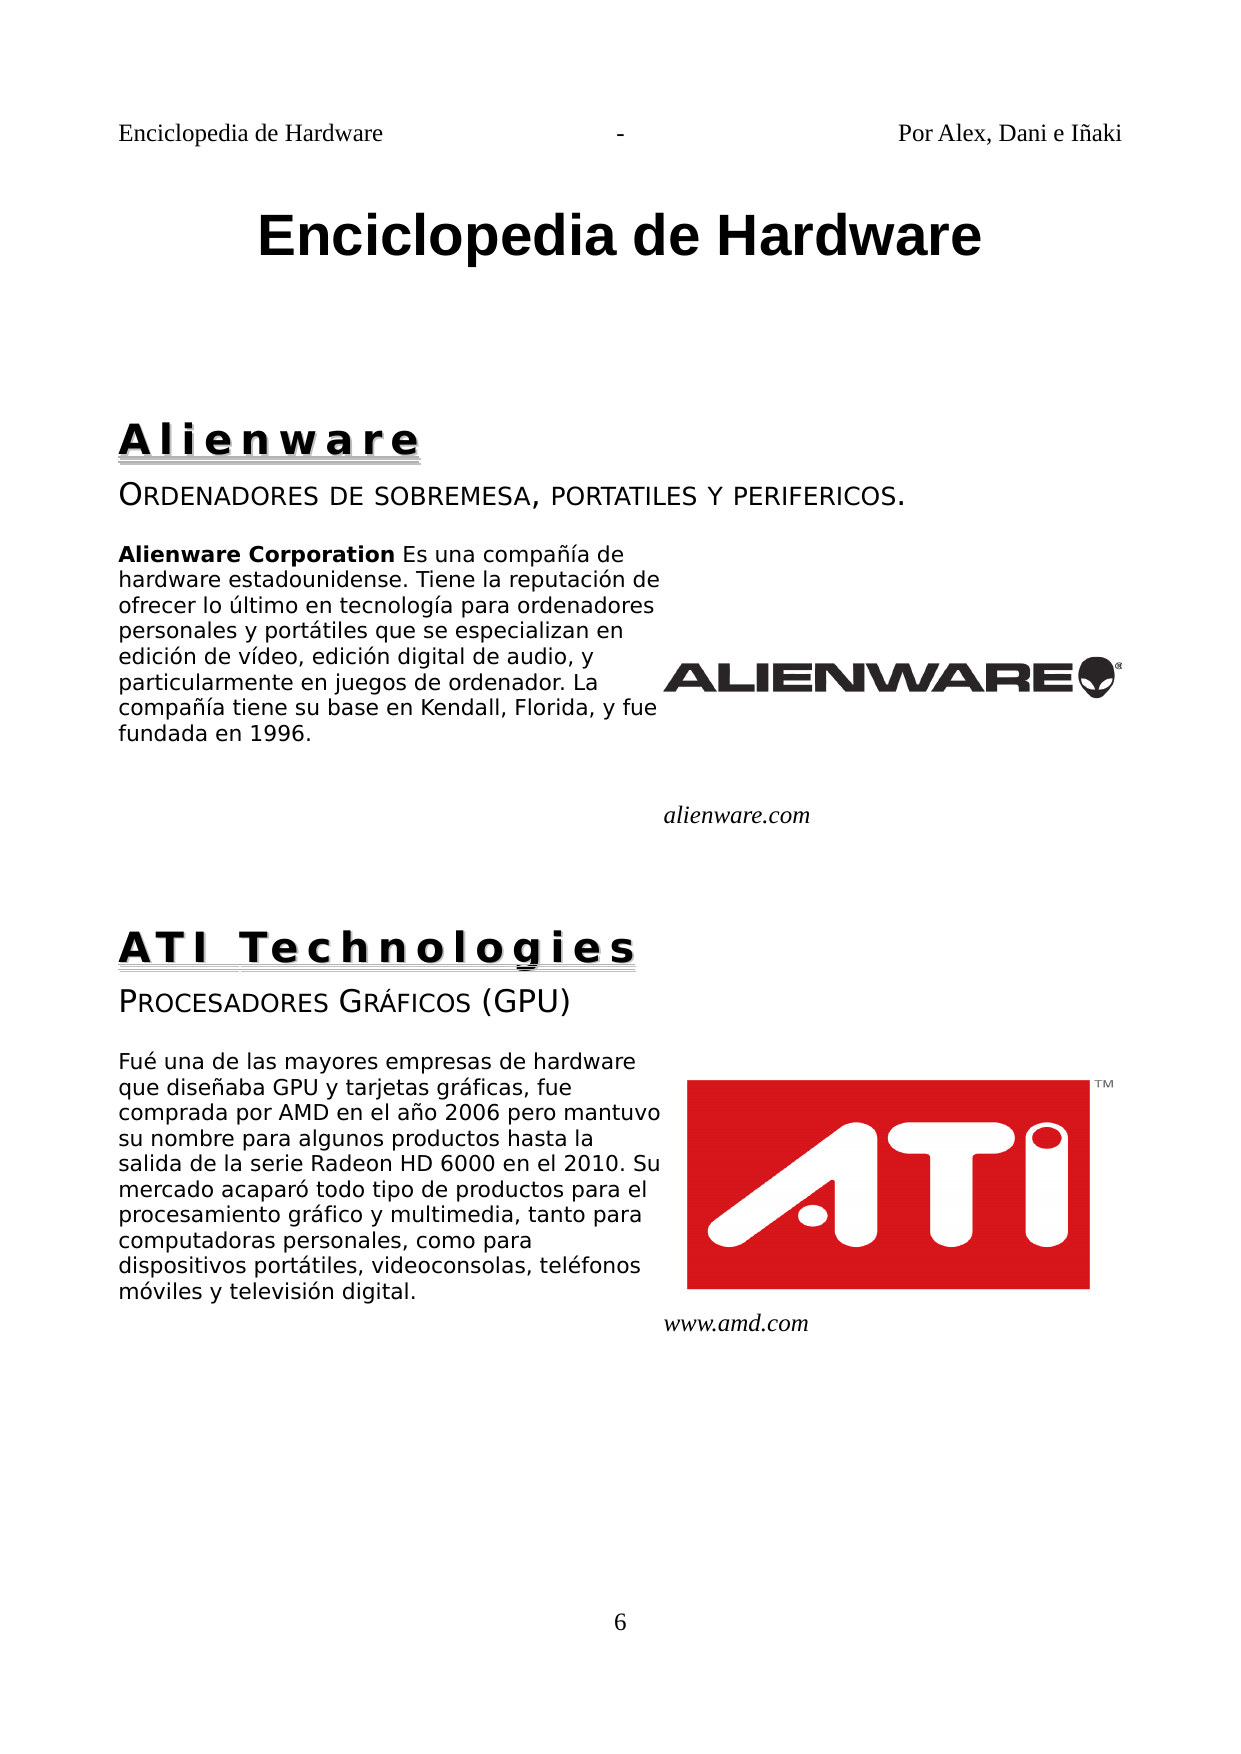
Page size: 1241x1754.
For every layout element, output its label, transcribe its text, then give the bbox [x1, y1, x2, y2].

picture [663, 554, 1123, 801]
text Alienware [118, 416, 1122, 464]
text ATI Technologies [118, 923, 1122, 972]
text Fué una de las mayores empresas de hardware que diseñaba GPU y tarjetas gráficas, fue comprada por AMD en el año 2006 pero mantuvo su nombre para algunos productos hasta la salida de la serie Radeon HD 6000 en el 2010. Su mercado acaparó todo tipo de productos para el procesamiento gráfico y multimedia, tanto para computadoras personales, como para dispositivos portátiles, videoconsolas, teléfonos móviles y televisión digital. [118, 1049, 1122, 1305]
title Enciclopedia de Hardware [118, 201, 1122, 268]
text Ordenadores de sobremesa, portatiles y perifericos. [118, 476, 1122, 512]
text Alienware Corporation Es una compañía de hardware estadounidense. Tiene la reputación de ofrecer lo último en tecnología para ordenadores personales y portátiles que se especializan en edición de vídeo, edición digital de audio, y particularmente en juegos de ordenador. La compañía tiene su base en Kendall, Florida, y fue fundada en 1996. [118, 542, 1122, 746]
text www.amd.com [663, 1308, 1122, 1336]
text alienware.com [663, 801, 1122, 829]
picture [663, 1062, 1123, 1308]
text Procesadores Gráficos (GPU) [118, 984, 1122, 1020]
